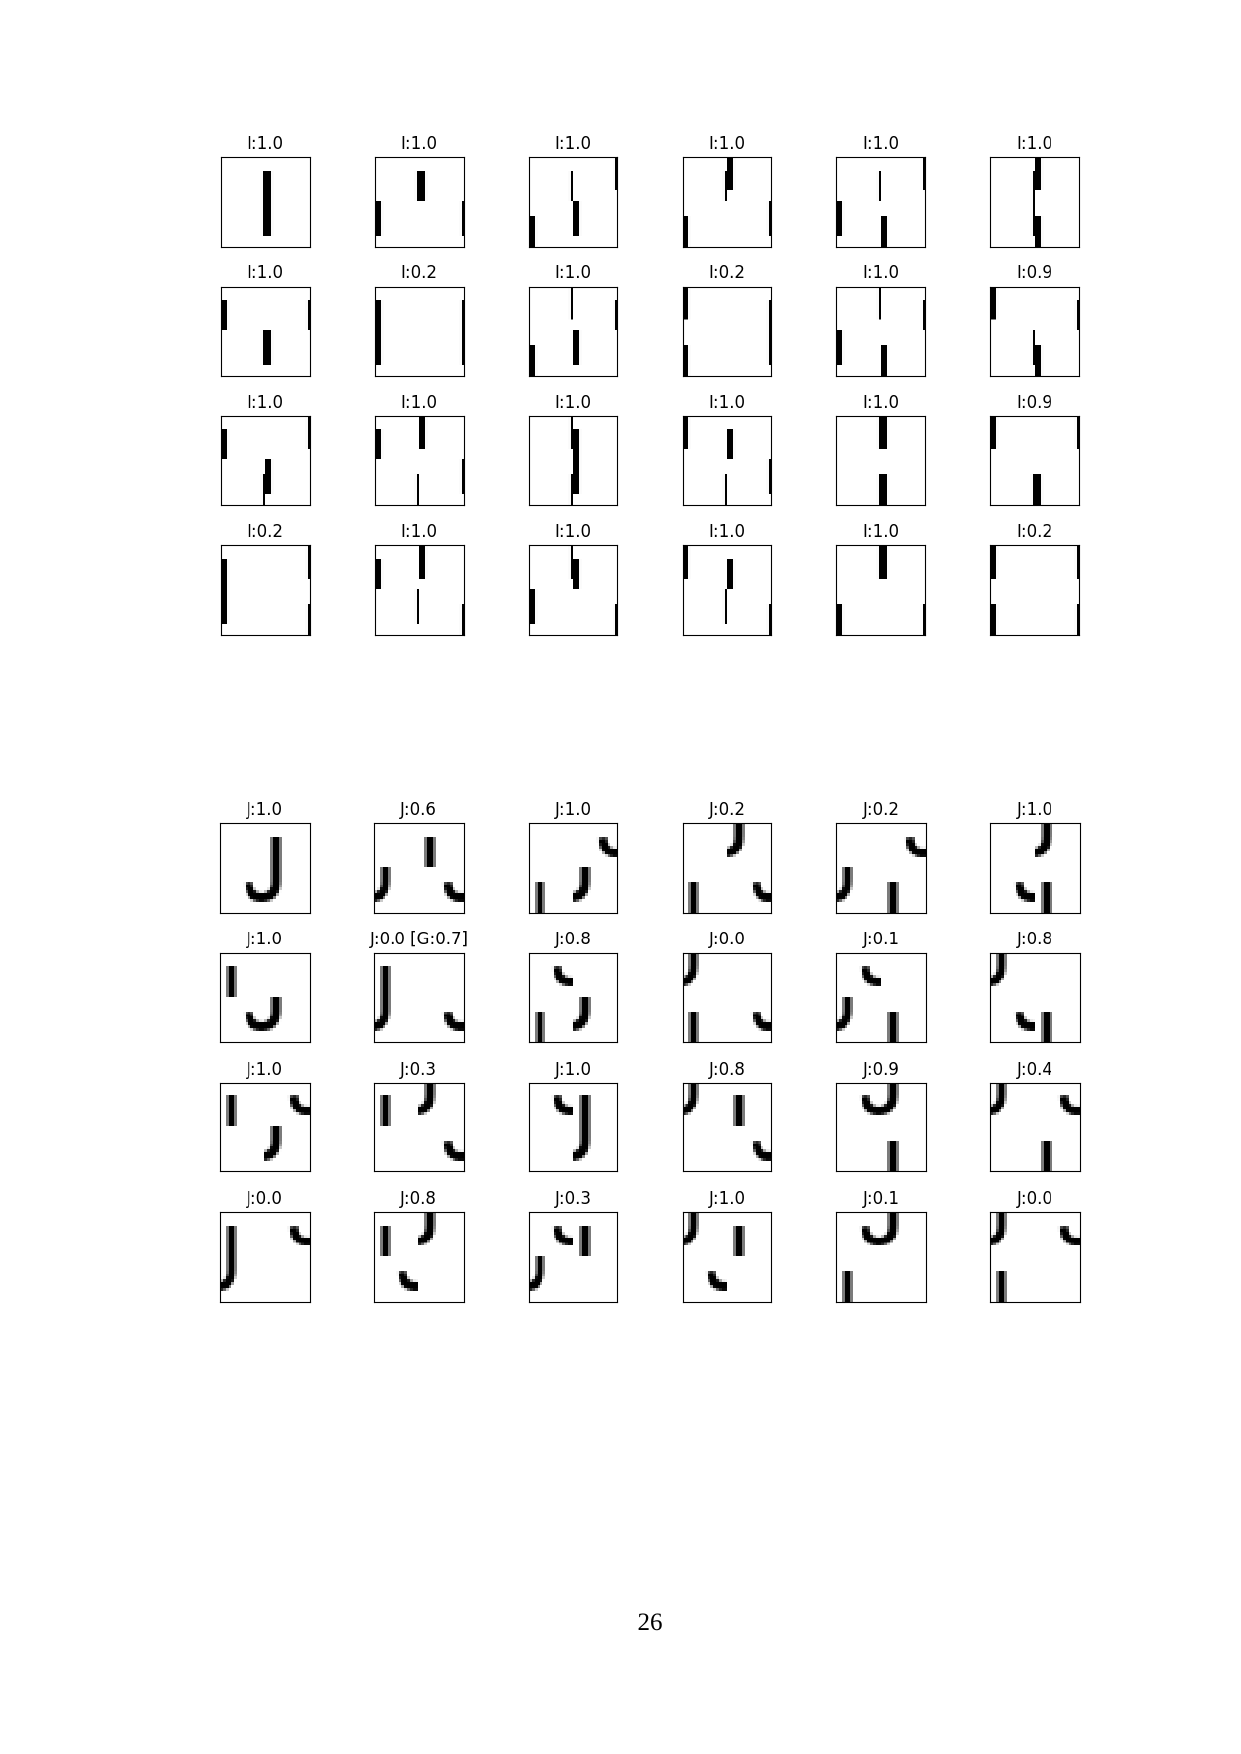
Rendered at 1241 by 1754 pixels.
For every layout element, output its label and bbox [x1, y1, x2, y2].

picture [177, 120, 1123, 652]
picture [177, 787, 1123, 1319]
